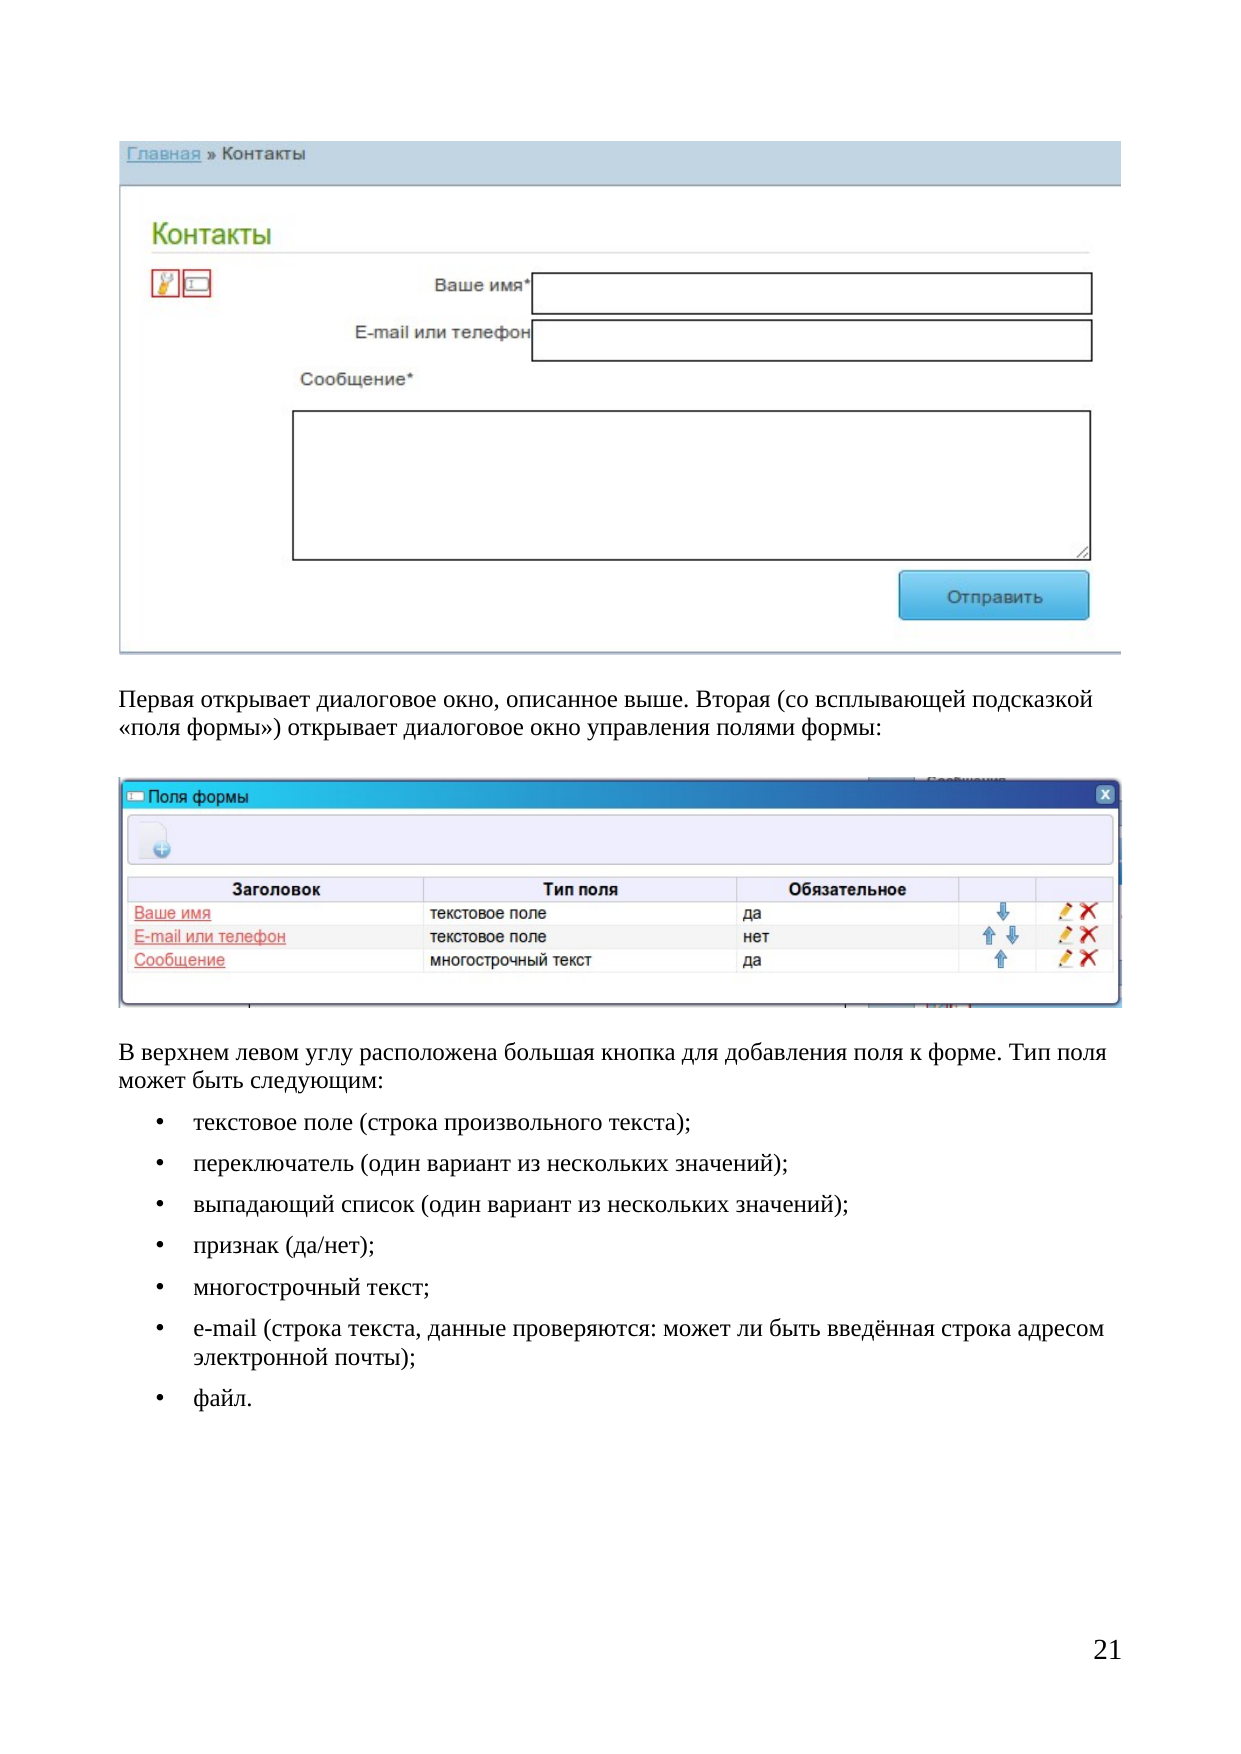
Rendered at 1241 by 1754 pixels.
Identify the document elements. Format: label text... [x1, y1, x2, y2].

list файл. [156, 1383, 1122, 1412]
list e-mail (строка текста, данные проверяются: может ли быть введённая строка адресом электронной почты); [156, 1313, 1122, 1371]
picture [118, 777, 1123, 1008]
list переключатель (один вариант из нескольких значений); [156, 1148, 1122, 1177]
list выпадающий список (один вариант из нескольких значений); [156, 1189, 1122, 1218]
list текстовое поле (строка произвольного текста); [156, 1107, 1122, 1136]
text [118, 754, 1122, 777]
list признак (да/нет); [156, 1231, 1122, 1259]
text Первая открывает диалоговое окно, описанное выше. Вторая (со всплывающей подсказкой «поля формы») открывает диалоговое окно управления полями формы: [118, 118, 1122, 741]
list многострочный текст; [156, 1272, 1122, 1301]
picture [119, 141, 1121, 655]
text В верхнем левом углу расположена большая кнопка для добавления поля к форме. Тип поля может быть следующим: [118, 1008, 1122, 1094]
